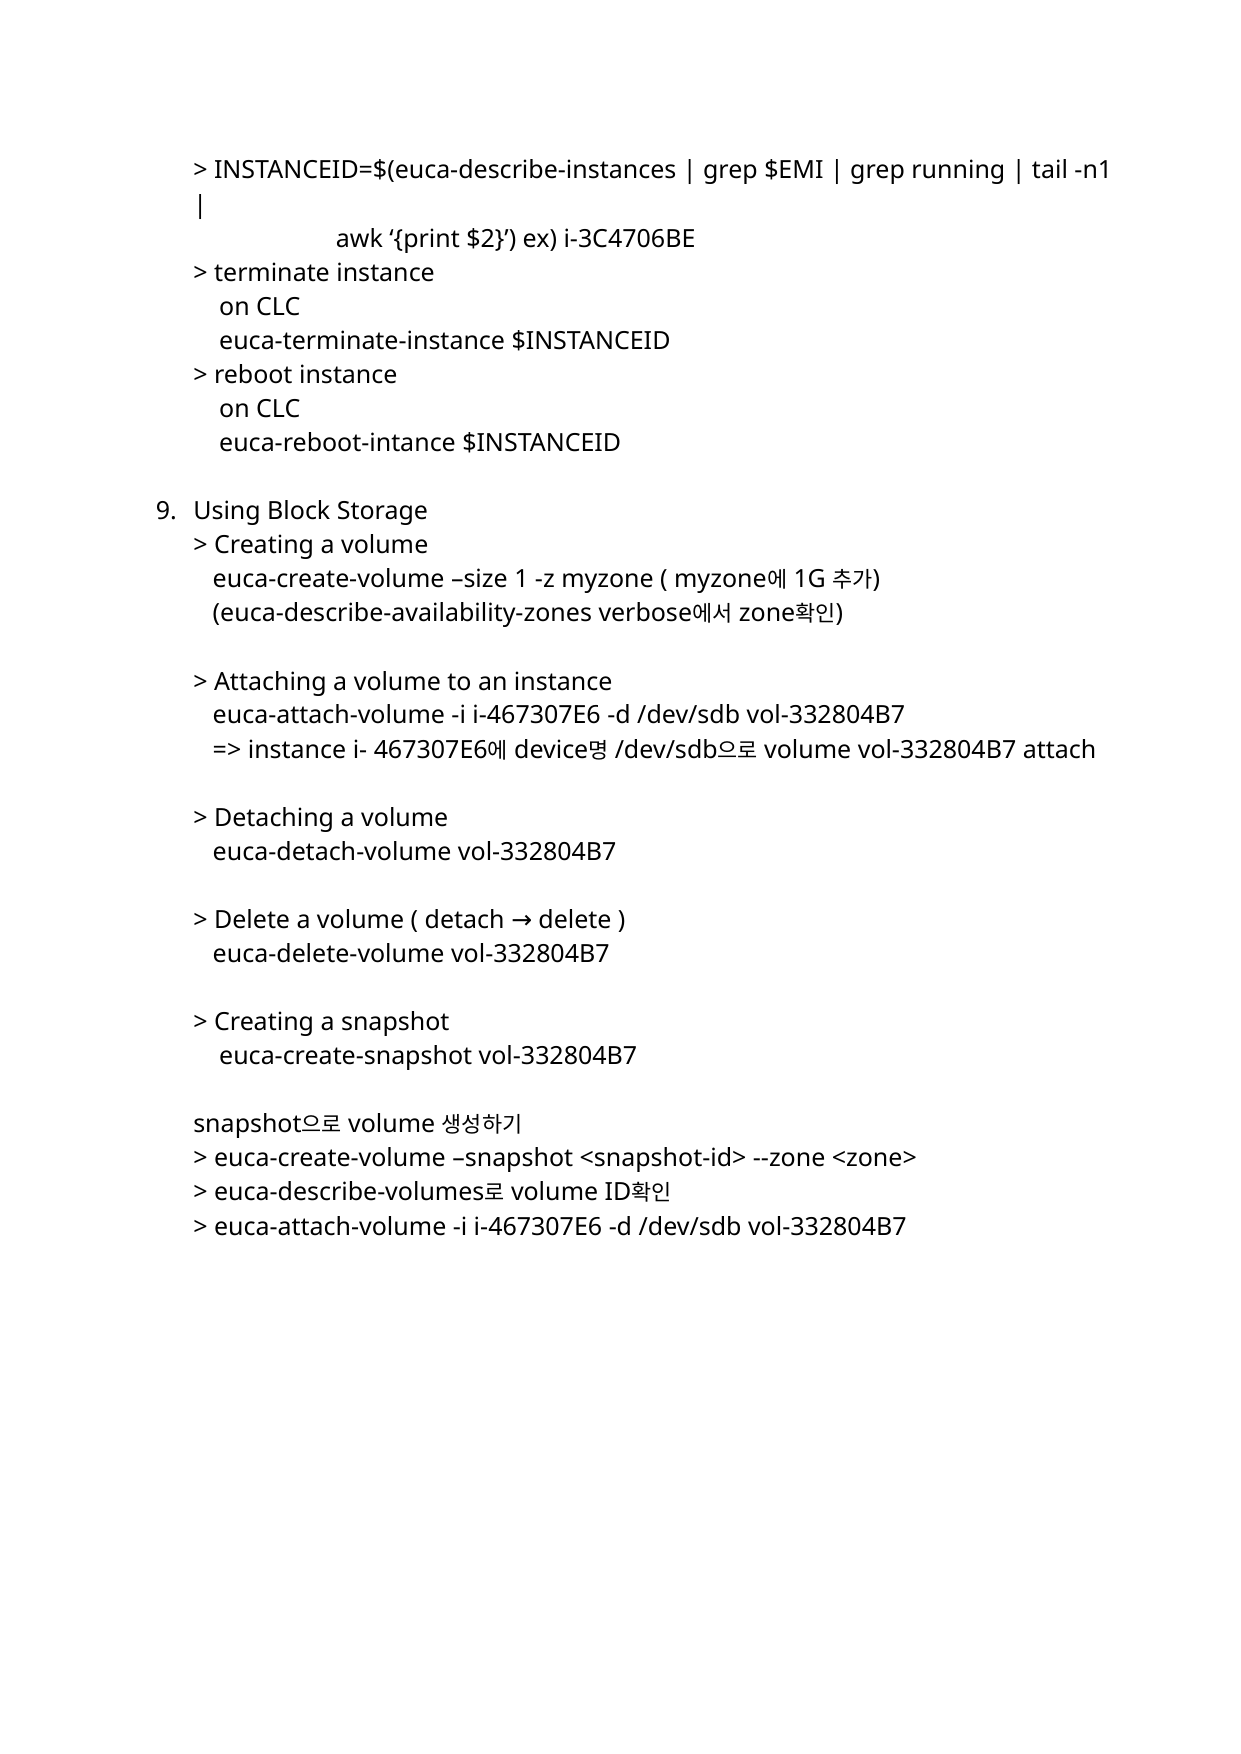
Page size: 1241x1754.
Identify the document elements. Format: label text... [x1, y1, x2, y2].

list > euca-create-volume –snapshot <snapshot-id> --zone <zone> [156, 1140, 1122, 1174]
list snapshot으로 volume 생성하기 [156, 1106, 1122, 1140]
list > INSTANCEID=$(euca-describe-instances | grep $EMI | grep running | tail -n1 | [156, 152, 1122, 220]
list euca-reboot-intance $INSTANCEID [156, 425, 1122, 459]
list awk ‘{print $2}’) ex) i-3C4706BE [156, 220, 1122, 254]
list > terminate instance [156, 254, 1122, 288]
list > Delete a volume ( detach → delete ) [156, 902, 1122, 936]
list > Creating a volume [156, 527, 1122, 561]
list > Creating a snapshot [156, 1004, 1122, 1038]
list euca-detach-volume vol-332804B7 [156, 833, 1122, 867]
list > euca-attach-volume -i i-467307E6 -d /dev/sdb vol-332804B7 [156, 1208, 1122, 1242]
list Using Block Storage [156, 493, 1122, 527]
list euca-attach-volume -i i-467307E6 -d /dev/sdb vol-332804B7 [156, 697, 1122, 731]
list euca-create-snapshot vol-332804B7 [156, 1038, 1122, 1072]
list on CLC [156, 391, 1122, 425]
list euca-terminate-instance $INSTANCEID [156, 322, 1122, 357]
list euca-delete-volume vol-332804B7 [156, 936, 1122, 970]
list on CLC [156, 288, 1122, 322]
list > euca-describe-volumes로 volume ID확인 [156, 1174, 1122, 1208]
list > Detaching a volume [156, 799, 1122, 833]
list (euca-describe-availability-zones verbose에서 zone확인) [156, 595, 1122, 629]
list euca-create-volume –size 1 -z myzone ( myzone에 1G 추가) [156, 561, 1122, 595]
list => instance i- 467307E6에 device명 /dev/sdb으로 volume vol-332804B7 attach [156, 731, 1122, 765]
list > reboot instance [156, 357, 1122, 391]
list > Attaching a volume to an instance [156, 663, 1122, 697]
